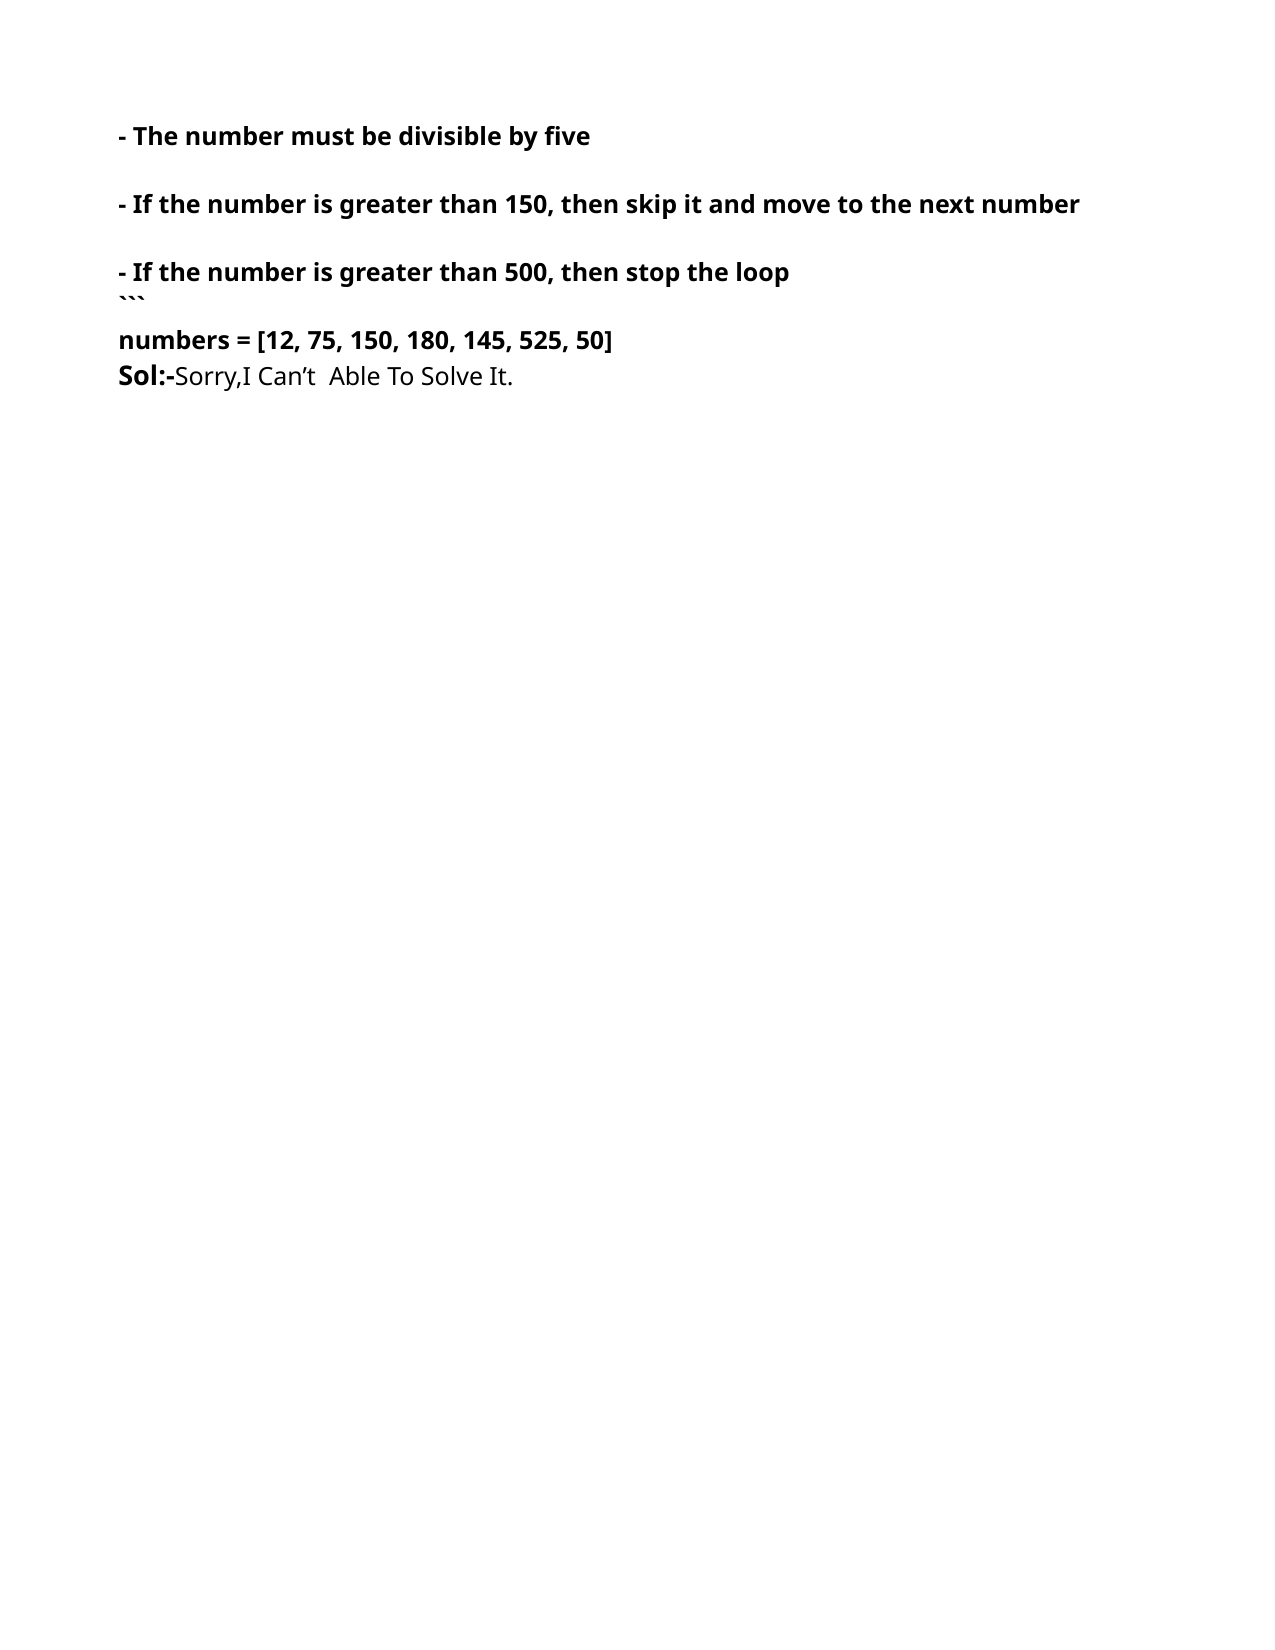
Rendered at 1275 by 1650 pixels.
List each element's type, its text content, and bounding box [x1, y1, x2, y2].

text ``` [118, 288, 1157, 322]
text numbers = [12, 75, 150, 180, 145, 525, 50] [118, 322, 1157, 357]
text - If the number is greater than 500, then stop the loop [118, 254, 1157, 288]
text Sol:-Sorry,I Can’t Able To Solve It. [118, 357, 1157, 393]
text - The number must be divisible by five [118, 118, 1157, 152]
text - If the number is greater than 150, then skip it and move to the next number [118, 186, 1157, 220]
